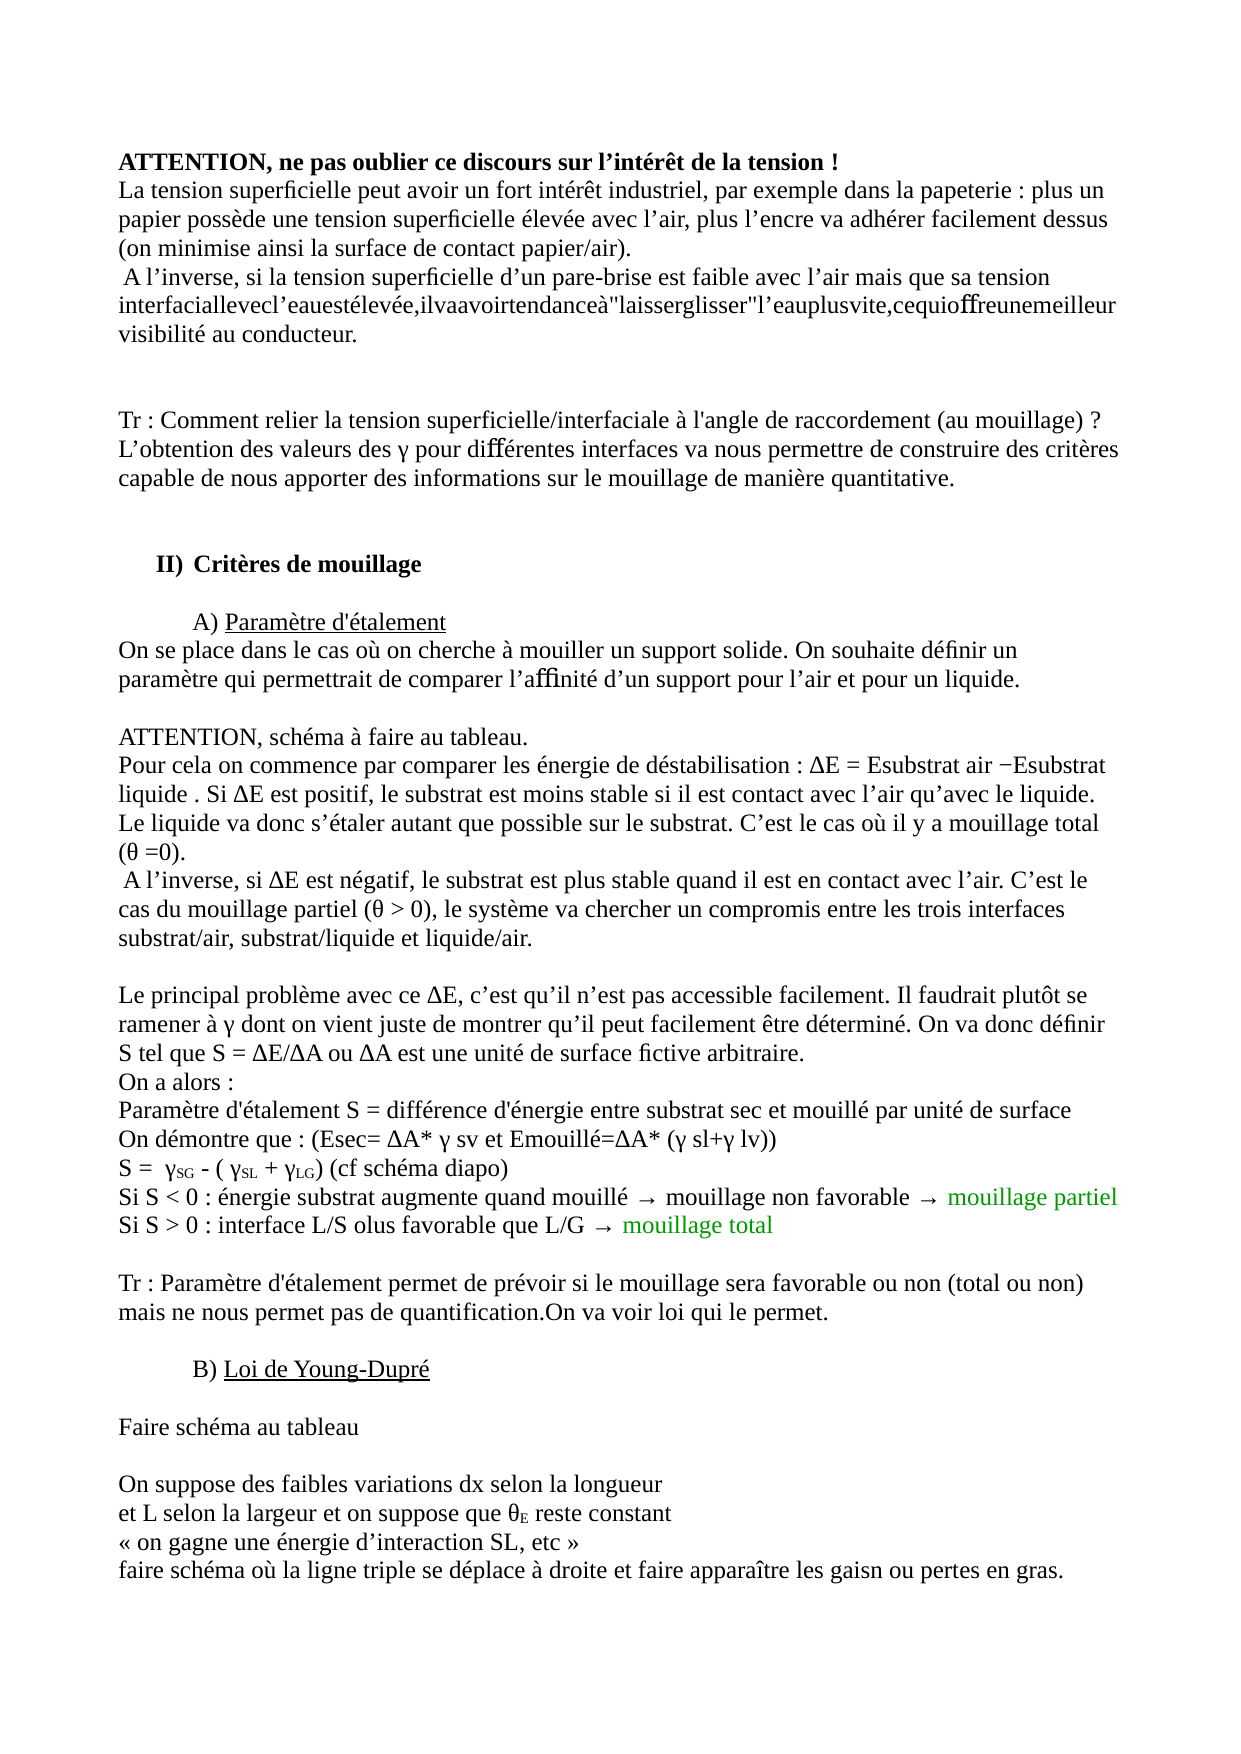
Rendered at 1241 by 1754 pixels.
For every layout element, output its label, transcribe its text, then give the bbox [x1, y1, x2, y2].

text Faire schéma au tableau [118, 1412, 1122, 1441]
text ATTENTION, schéma à faire au tableau. Pour cela on commence par comparer les énergie de déstabilisation : ∆E = Esubstrat air −Esubstrat liquide . Si ∆E est positif, le substrat est moins stable si il est contact avec l’air qu’avec le liquide. Le liquide va donc s’étaler autant que possible sur le substrat. C’est le cas où il y a mouillage total (θ =0). [118, 722, 1122, 866]
text Tr : Comment relier la tension superficielle/interfaciale à l'angle de raccordement (au mouillage) ? L’obtention des valeurs des γ pour diﬀérentes interfaces va nous permettre de construire des critères capable de nous apporter des informations sur le mouillage de manière quantitative. [118, 406, 1122, 492]
text On se place dans le cas où on cherche à mouiller un support solide. On souhaite déﬁnir un paramètre qui permettrait de comparer l’aﬃnité d’un support pour l’air et pour un liquide. [118, 636, 1122, 693]
text B) Loi de Young-Dupré [118, 1354, 1122, 1383]
text Si S > 0 : interface L/S olus favorable que L/G → mouillage total [118, 1211, 1122, 1239]
text La tension superﬁcielle peut avoir un fort intérêt industriel, par exemple dans la papeterie : plus un papier possède une tension superﬁcielle élevée avec l’air, plus l’encre va adhérer facilement dessus (on minimise ainsi la surface de contact papier/air). [118, 176, 1122, 262]
text faire schéma où la ligne triple se déplace à droite et faire apparaître les gaisn ou pertes en gras. [118, 1556, 1122, 1584]
text A l’inverse, si ∆E est négatif, le substrat est plus stable quand il est en contact avec l’air. C’est le cas du mouillage partiel (θ > 0), le système va chercher un compromis entre les trois interfaces substrat/air, substrat/liquide et liquide/air. [118, 866, 1122, 952]
text A l’inverse, si la tension superﬁcielle d’un pare-brise est faible avec l’air mais que sa tension interfaciallevecl’eauestélevée,ilvaavoirtendanceà"laisserglisser"l’eauplusvite,cequioﬀreunemeilleurvisibilité au conducteur. [118, 262, 1122, 348]
text Si S < 0 : énergie substrat augmente quand mouillé → mouillage non favorable → mouillage partiel [118, 1182, 1122, 1211]
text On suppose des faibles variations dx selon la longueur et L selon la largeur et on suppose que θE reste constant [118, 1469, 1122, 1527]
text On a alors : [118, 1067, 1122, 1096]
text ATTENTION, ne pas oublier ce discours sur l’intérêt de la tension ! [118, 147, 1122, 176]
text A) Paramètre d'étalement [118, 607, 1122, 636]
text Le principal problème avec ce ∆E, c’est qu’il n’est pas accessible facilement. Il faudrait plutôt se ramener à γ dont on vient juste de montrer qu’il peut facilement être déterminé. On va donc déﬁnir S tel que S = ∆E/∆A ou ∆A est une unité de surface ﬁctive arbitraire. [118, 981, 1122, 1067]
text Paramètre d'étalement S = différence d'énergie entre substrat sec et mouillé par unité de surface On démontre que : (Esec= ∆A* γ sv et Emouillé=∆A* (γ sl+γ lv)) [118, 1096, 1122, 1153]
text « on gagne une énergie d’interaction SL, etc » [118, 1527, 1122, 1556]
text Tr : Paramètre d'étalement permet de prévoir si le mouillage sera favorable ou non (total ou non) mais ne nous permet pas de quantification.On va voir loi qui le permet. [118, 1268, 1122, 1326]
text S = γSG - ( γSL + γLG) (cf schéma diapo) [118, 1153, 1122, 1182]
list Critères de mouillage [156, 549, 1122, 578]
